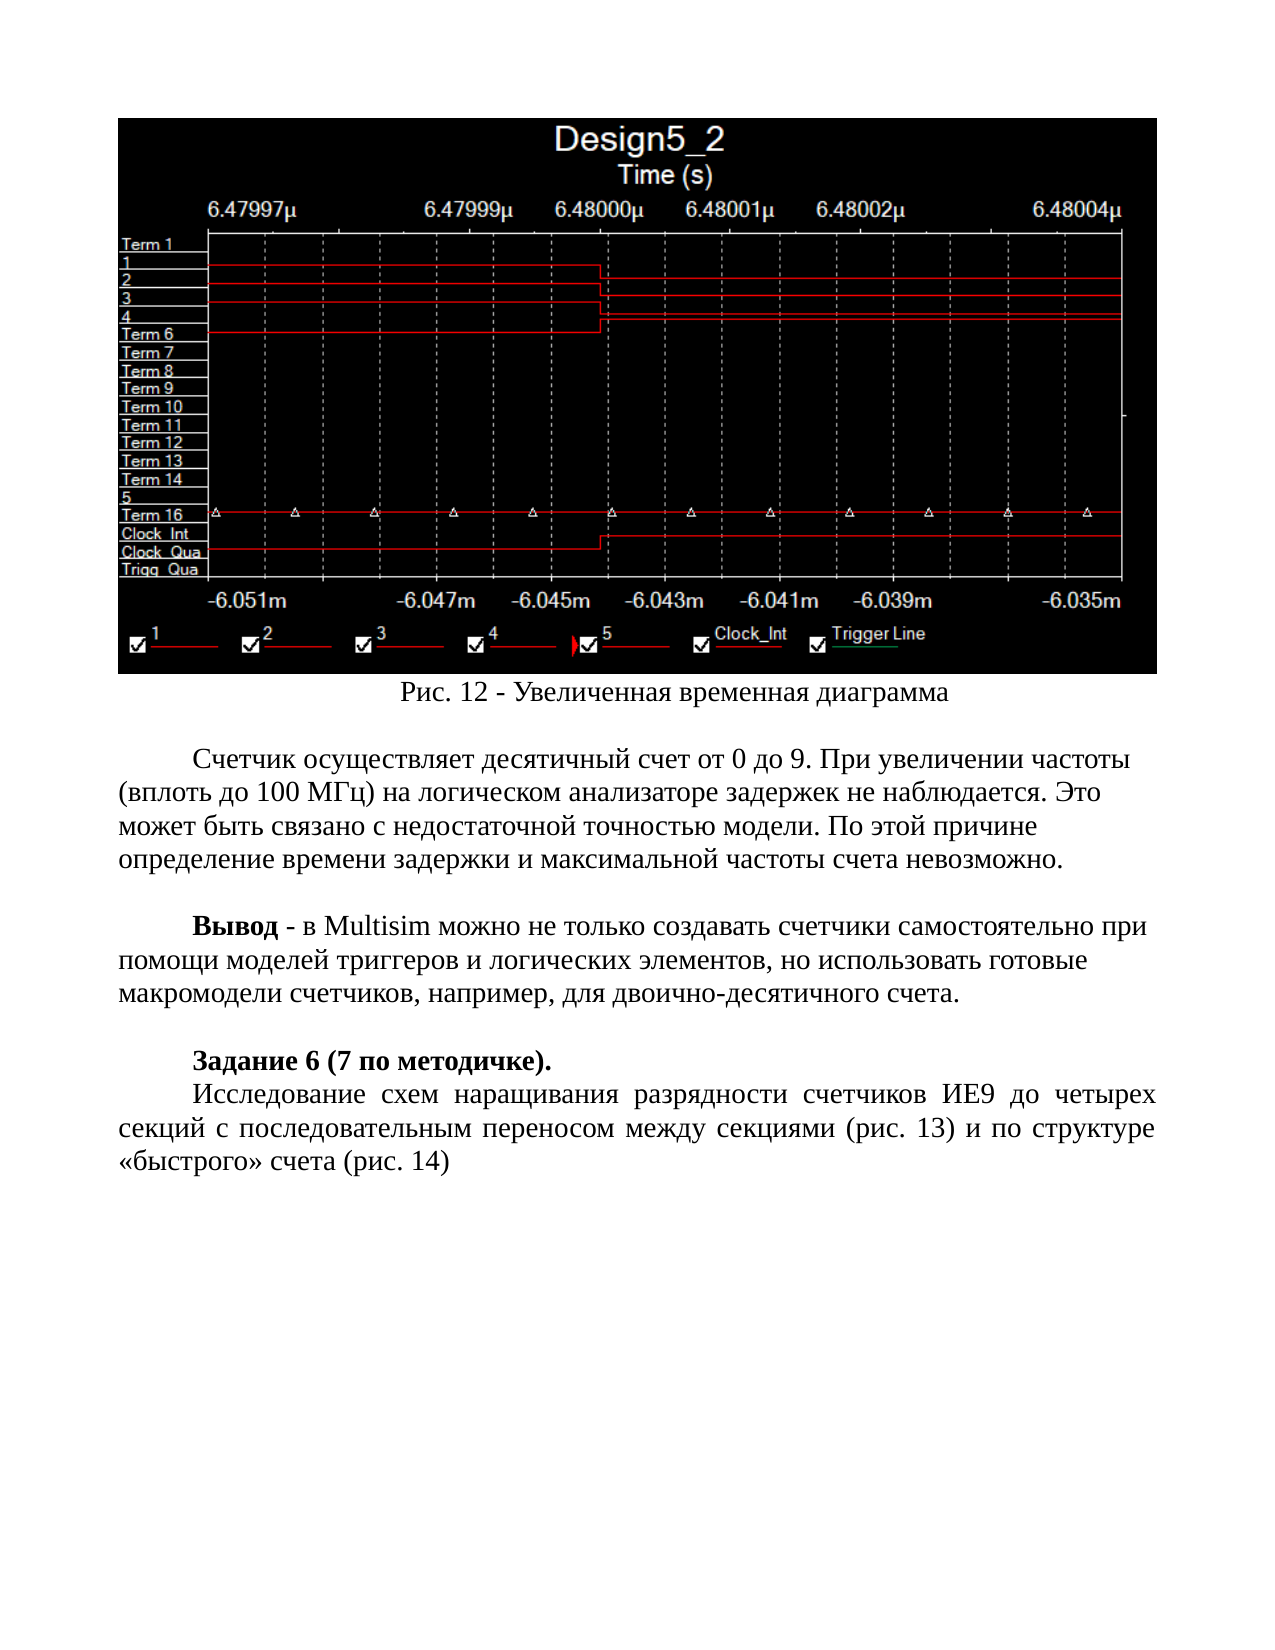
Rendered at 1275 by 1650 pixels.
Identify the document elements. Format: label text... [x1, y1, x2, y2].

text Рис. 12 - Увеличенная временная диаграмма [118, 674, 1157, 707]
picture [118, 118, 1157, 674]
text Исследование схем наращивания разрядности счетчиков ИЕ9 до четырех секций с последовательным переносом между секциями (рис. 13) и по структуре «быстрого» счета (рис. 14) [118, 1076, 1157, 1177]
text Счетчик осуществляет десятичный счет от 0 до 9. При увеличении частоты (вплоть до 100 МГц) на логическом анализаторе задержек не наблюдается. Это может быть связано с недостаточной точностью модели. По этой причине определение времени задержки и максимальной частоты счета невозможно. [118, 741, 1157, 875]
text Вывод - в Multisim можно не только создавать счетчики самостоятельно при помощи моделей триггеров и логических элементов, но использовать готовые макромодели счетчиков, например, для двоично-десятичного счета. [118, 908, 1157, 1009]
text Задание 6 (7 по методичке). [118, 1043, 1157, 1076]
